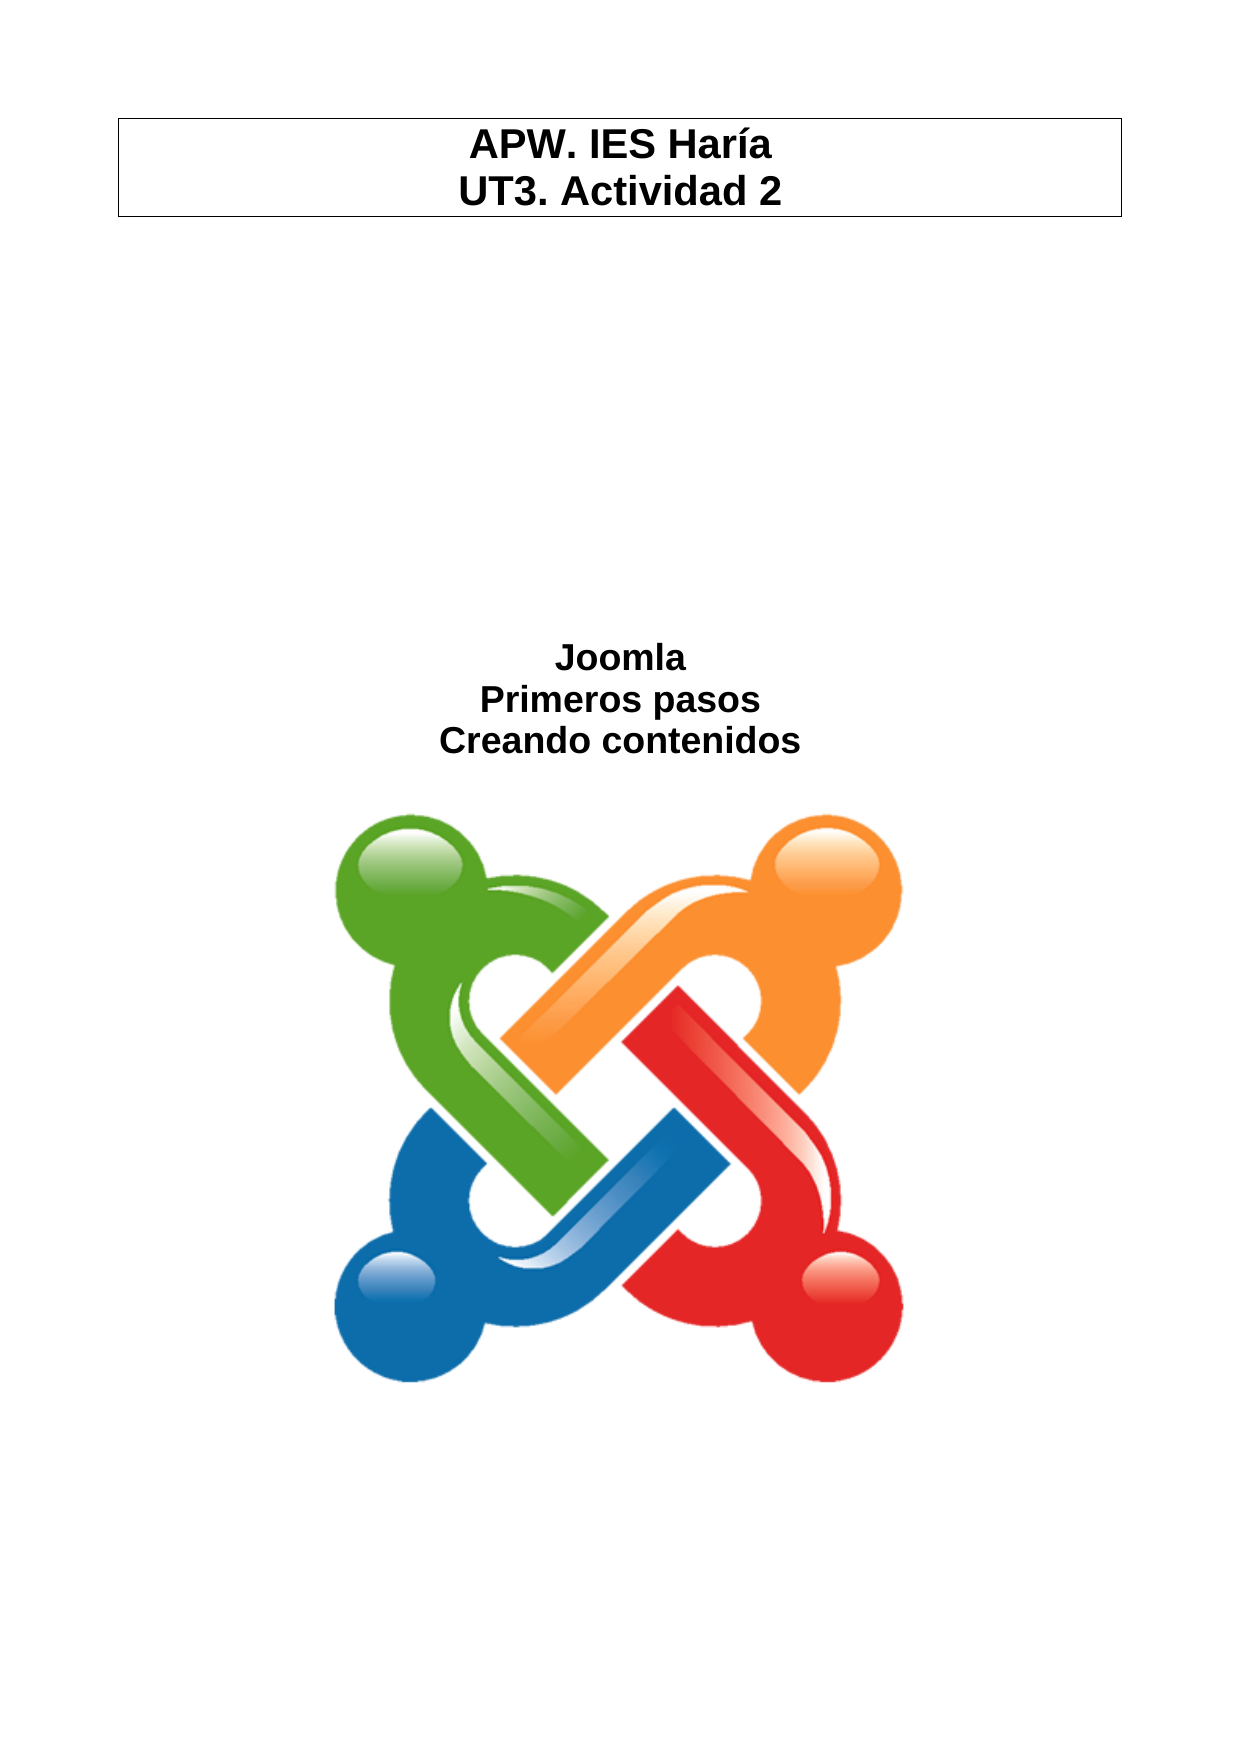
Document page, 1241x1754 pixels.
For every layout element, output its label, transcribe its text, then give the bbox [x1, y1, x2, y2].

picture [324, 803, 916, 1398]
subtitle Joomla [118, 636, 1122, 678]
subtitle Creando contenidos [118, 720, 1122, 762]
text APW. IES Haría [119, 119, 1121, 165]
subtitle Primeros pasos [118, 678, 1122, 720]
text UT3. Actividad 2 [119, 165, 1121, 216]
